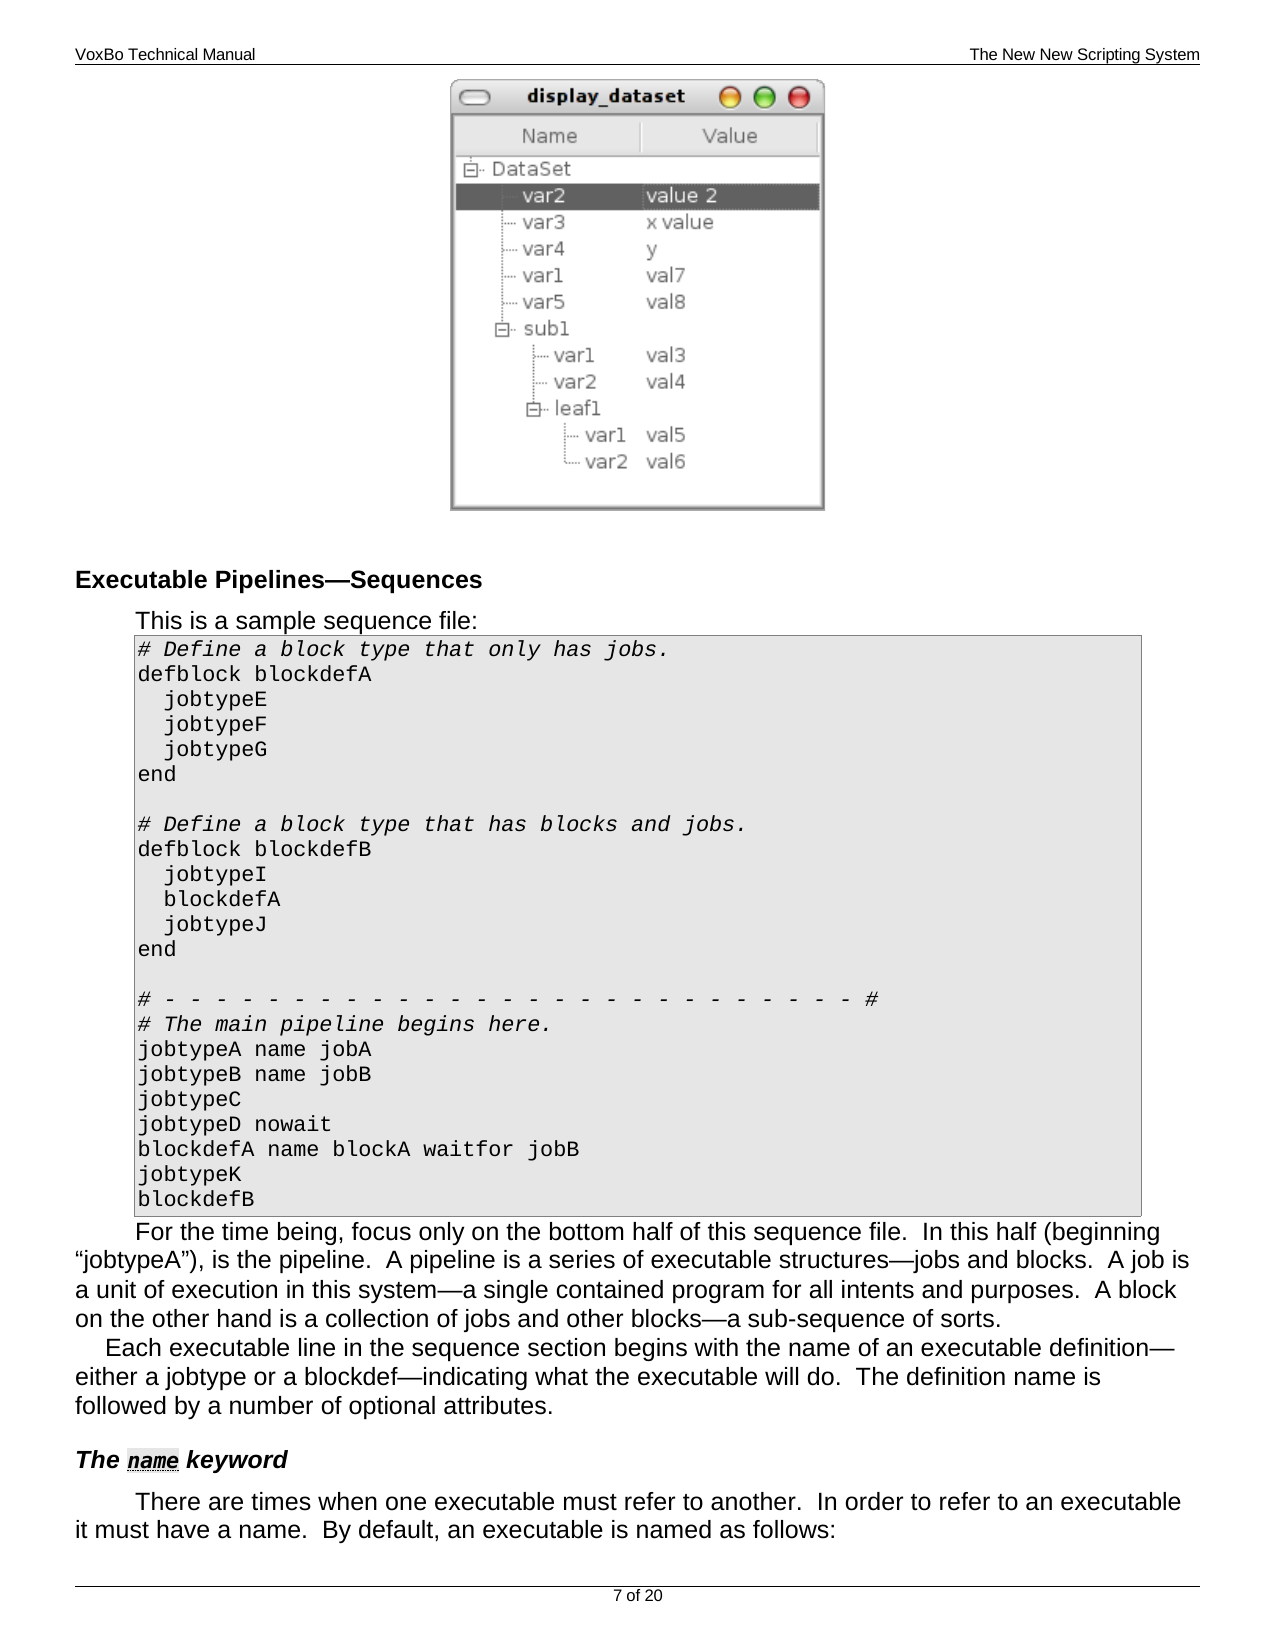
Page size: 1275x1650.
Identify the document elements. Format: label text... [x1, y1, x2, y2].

text # Define a block type that has blocks and jobs. [135, 810, 1141, 835]
text jobtypeA name jobA [135, 1035, 1141, 1060]
text blockdefA [135, 885, 1141, 910]
text # Define a block type that only has jobs. [135, 636, 1141, 660]
text defblock blockdefB [135, 835, 1141, 860]
text jobtypeF [135, 710, 1141, 735]
text jobtypeI [135, 860, 1141, 885]
text There are times when one executable must refer to another. In order to refer to an executable it must have a name. By default, an executable is named as follows: [75, 1486, 1200, 1544]
text # The main pipeline begins here. [135, 1010, 1141, 1035]
text For the time being, focus only on the bottom half of this sequence file. In this half (beginning “jobtypeA”), is the pipeline. A pipeline is a series of executable structures—jobs and blocks. A job is a unit of execution in this system—a single contained program for all intents and purposes. A block on the other hand is a collection of jobs and other blocks—a sub-sequence of sorts. [75, 1216, 1200, 1333]
text end [135, 760, 1141, 785]
text defblock blockdefA [135, 660, 1141, 685]
text # - - - - - - - - - - - - - - - - - - - - - - - - - - - # [135, 985, 1141, 1010]
text end [135, 935, 1141, 960]
text blockdefA name blockA waitfor jobB [135, 1135, 1141, 1160]
text blockdefB [135, 1185, 1141, 1216]
text Each executable line in the sequence section begins with the name of an executable definition—either a jobtype or a blockdef—indicating what the executable will do. The definition name is followed by a number of optional attributes. [75, 1333, 1200, 1420]
text jobtypeG [135, 735, 1141, 760]
text jobtypeD nowait [135, 1110, 1141, 1135]
text jobtypeC [135, 1085, 1141, 1110]
text jobtypeB name jobB [135, 1060, 1141, 1085]
subtitle The name keyword [75, 1445, 1200, 1474]
text jobtypeK [135, 1160, 1141, 1185]
text jobtypeJ [135, 910, 1141, 935]
subtitle Executable Pipelines—Sequences [75, 565, 1200, 594]
picture [450, 79, 826, 511]
text jobtypeE [135, 685, 1141, 710]
text This is a sample sequence file: [75, 606, 1200, 635]
